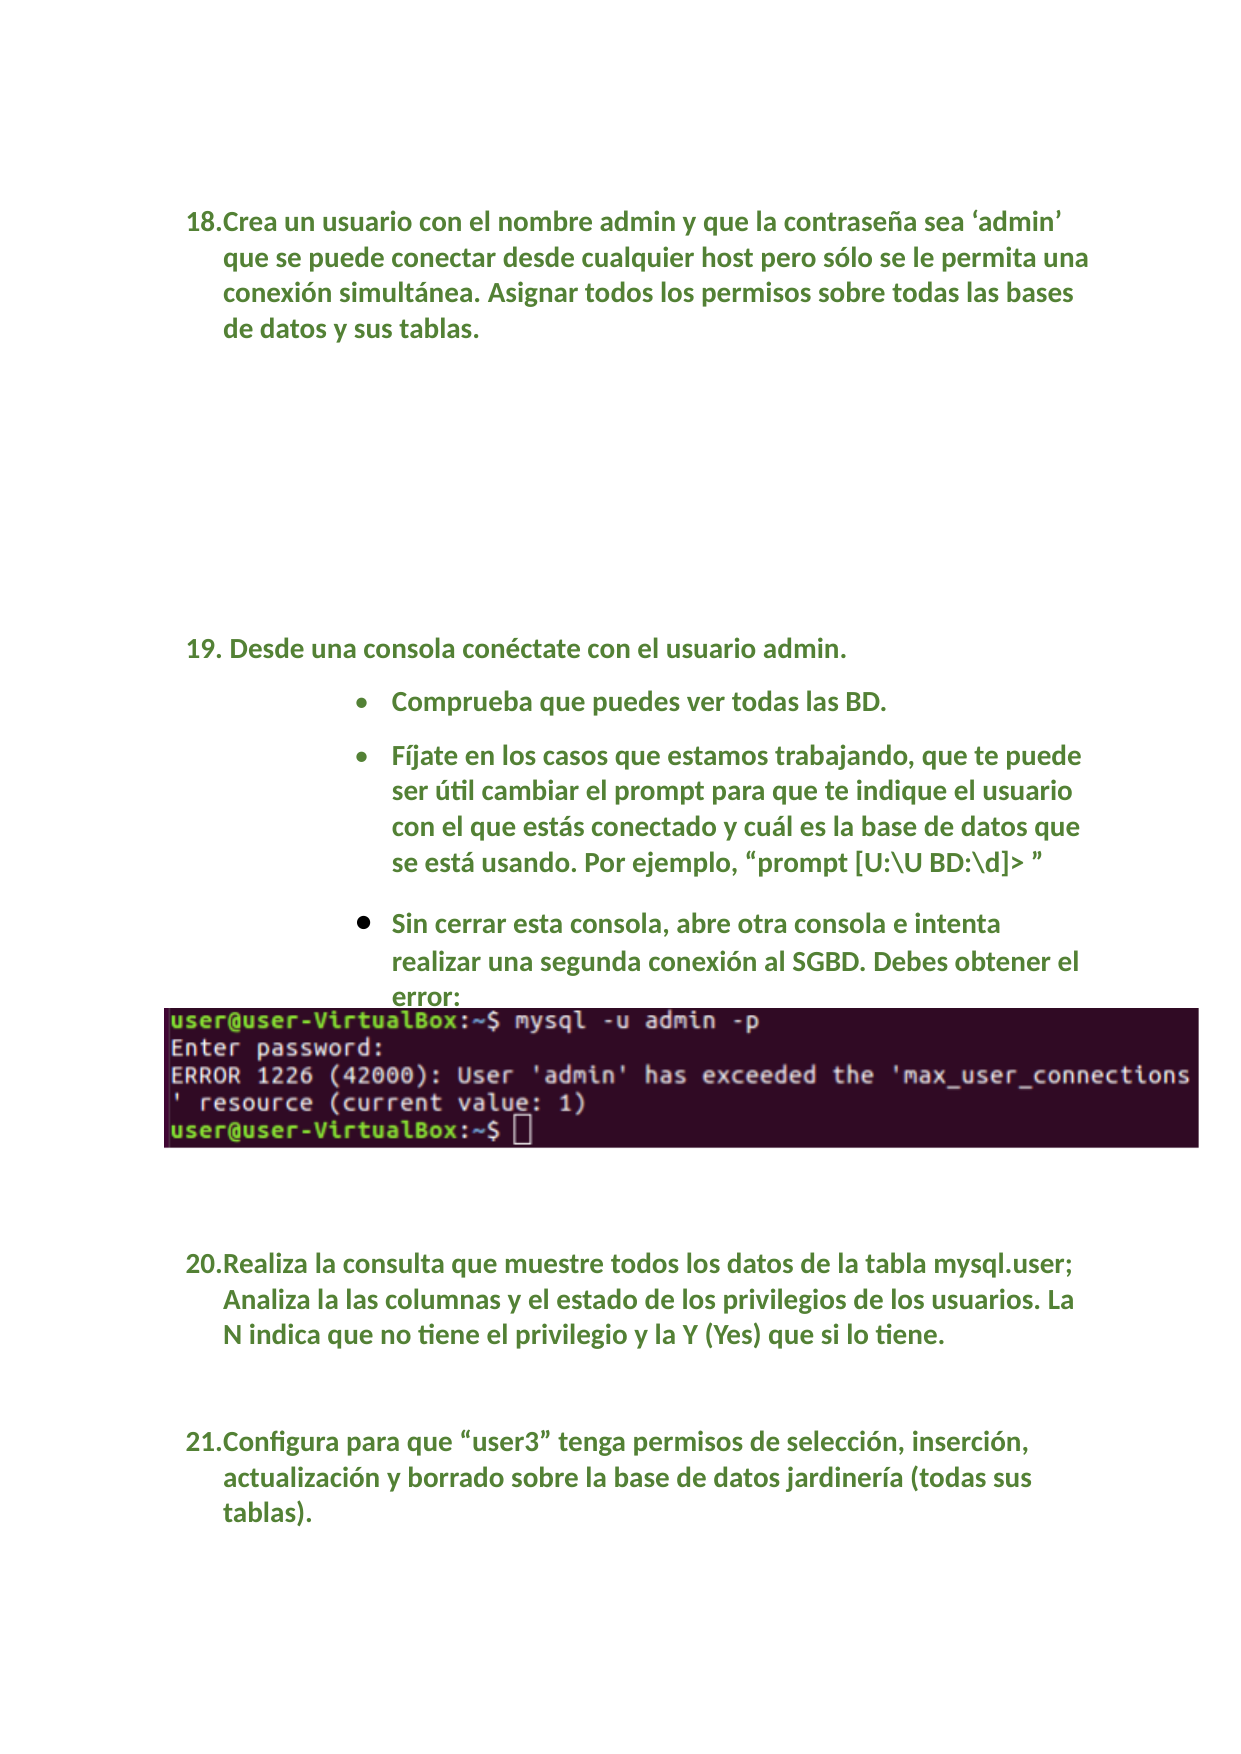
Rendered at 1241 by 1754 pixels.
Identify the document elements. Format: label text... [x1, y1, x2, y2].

list Configura para que “user3” tenga permisos de selección, inserción, actualización y borrado sobre la base de datos jardinería (todas sus tablas). [185, 1423, 1090, 1530]
list Crea un usuario con el nombre admin y que la contraseña sea ‘admin’ que se puede conectar desde cualquier host pero sólo se le permita una conexión simultánea. Asignar todos los permisos sobre todas las bases de datos y sus tablas. [185, 203, 1090, 346]
list Comprueba que puedes ver todas las BD. [354, 683, 1090, 719]
list Fíjate en los casos que estamos trabajando, que te puede ser útil cambiar el prompt para que te indique el usuario con el que estás conectado y cuál es la base de datos que se está usando. Por ejemplo, “prompt [U:\U BD:\d]> ” [354, 737, 1090, 879]
list Sin cerrar esta consola, abre otra consola e intenta realizar una segunda conexión al SGBD. Debes obtener el error: [354, 897, 1090, 1008]
list Desde una consola conéctate con el usuario admin. [185, 630, 1090, 666]
list Realiza la consulta que muestre todos los datos de la tabla mysql.user; Analiza la las columnas y el estado de los privilegios de los usuarios. La N indica que no tiene el privilegio y la Y (Yes) que si lo tiene. [185, 1245, 1090, 1352]
